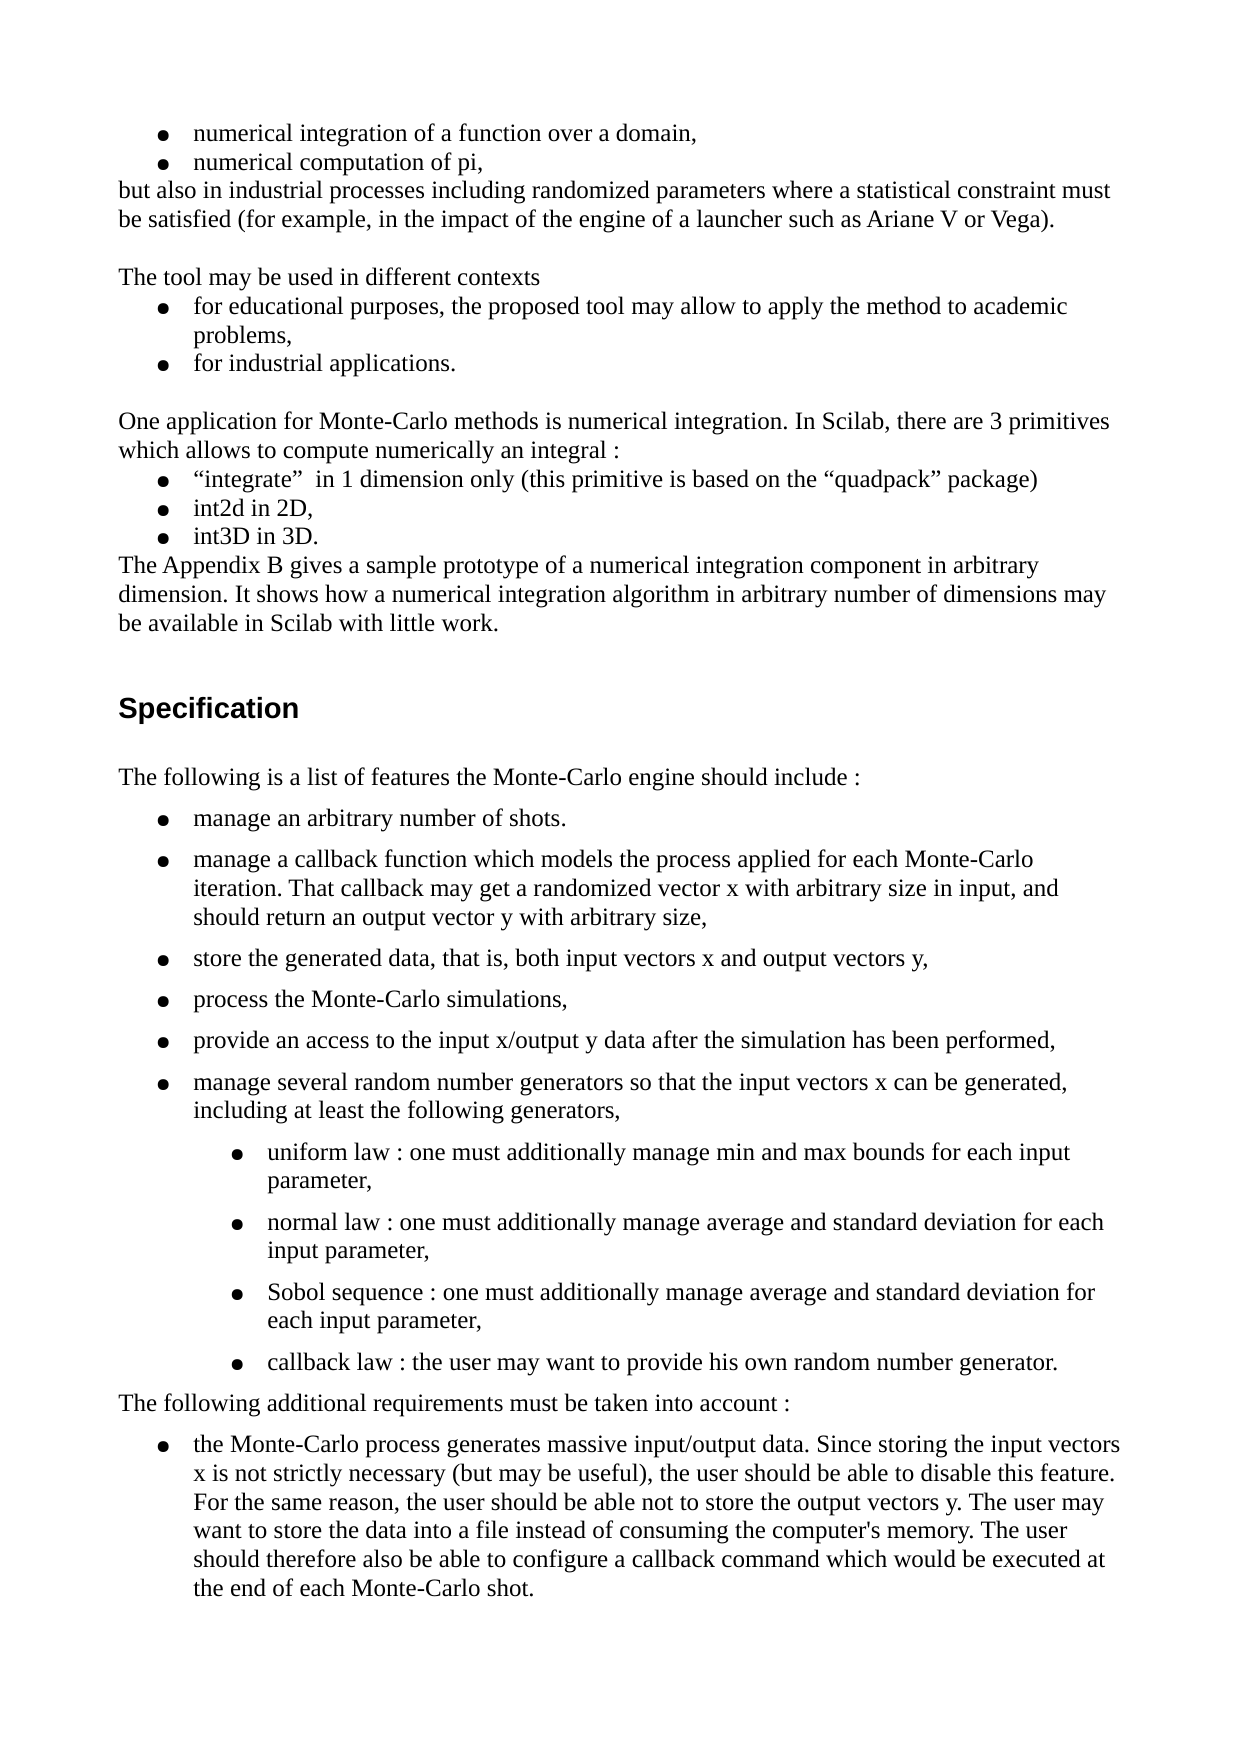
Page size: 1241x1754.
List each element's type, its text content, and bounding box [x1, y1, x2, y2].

list the Monte-Carlo process generates massive input/output data. Since storing the input vectors x is not strictly necessary (but may be useful), the user should be able to disable this feature. For the same reason, the user should be able not to store the output vectors y. The user may want to store the data into a file instead of consuming the computer's memory. The user should therefore also be able to configure a callback command which would be executed at the end of each Monte-Carlo shot. [156, 1429, 1122, 1602]
list store the generated data, that is, both input vectors x and output vectors y, [156, 943, 1122, 972]
list int2d in 2D, [156, 493, 1122, 521]
list for industrial applications. [156, 348, 1122, 377]
list int3D in 3D. [156, 521, 1122, 550]
text The following additional requirements must be taken into account : [118, 1388, 1122, 1417]
list for educational purposes, the proposed tool may allow to apply the method to academic problems, [156, 291, 1122, 348]
list manage a callback function which models the process applied for each Monte-Carlo iteration. That callback may get a randomized vector x with arbitrary size in input, and should return an output vector y with arbitrary size, [156, 844, 1122, 930]
list Sobol sequence : one must additionally manage average and standard deviation for each input parameter, [229, 1277, 1122, 1334]
list manage an arbitrary number of shots. [156, 803, 1122, 832]
list “integrate” in 1 dimension only (this primitive is based on the “quadpack” package) [156, 464, 1122, 493]
list uniform law : one must additionally manage min and max bounds for each input parameter, [229, 1137, 1122, 1194]
subtitle The following is a list of features the Monte-Carlo engine should include : [118, 762, 1122, 790]
list manage several random number generators so that the input vectors x can be generated, including at least the following generators, [156, 1067, 1122, 1124]
text The Appendix B gives a sample prototype of a numerical integration component in arbitrary dimension. It shows how a numerical integration algorithm in arbitrary number of dimensions may be available in Scilab with little work. [118, 550, 1122, 636]
list provide an access to the input x/output y data after the simulation has been performed, [156, 1025, 1122, 1054]
text One application for Monte-Carlo methods is numerical integration. In Scilab, there are 3 primitives which allows to compute numerically an integral : [118, 406, 1122, 464]
list numerical integration of a function over a domain, [156, 118, 1122, 147]
list process the Monte-Carlo simulations, [156, 984, 1122, 1013]
text The tool may be used in different contexts [118, 262, 1122, 291]
list callback law : the user may want to provide his own random number generator. [229, 1347, 1122, 1375]
text but also in industrial processes including randomized parameters where a statistical constraint must be satisfied (for example, in the impact of the engine of a launcher such as Ariane V or Vega). [118, 176, 1122, 233]
list numerical computation of pi, [156, 147, 1122, 176]
list normal law : one must additionally manage average and standard deviation for each input parameter, [229, 1207, 1122, 1264]
subtitle Specification [118, 691, 1122, 724]
